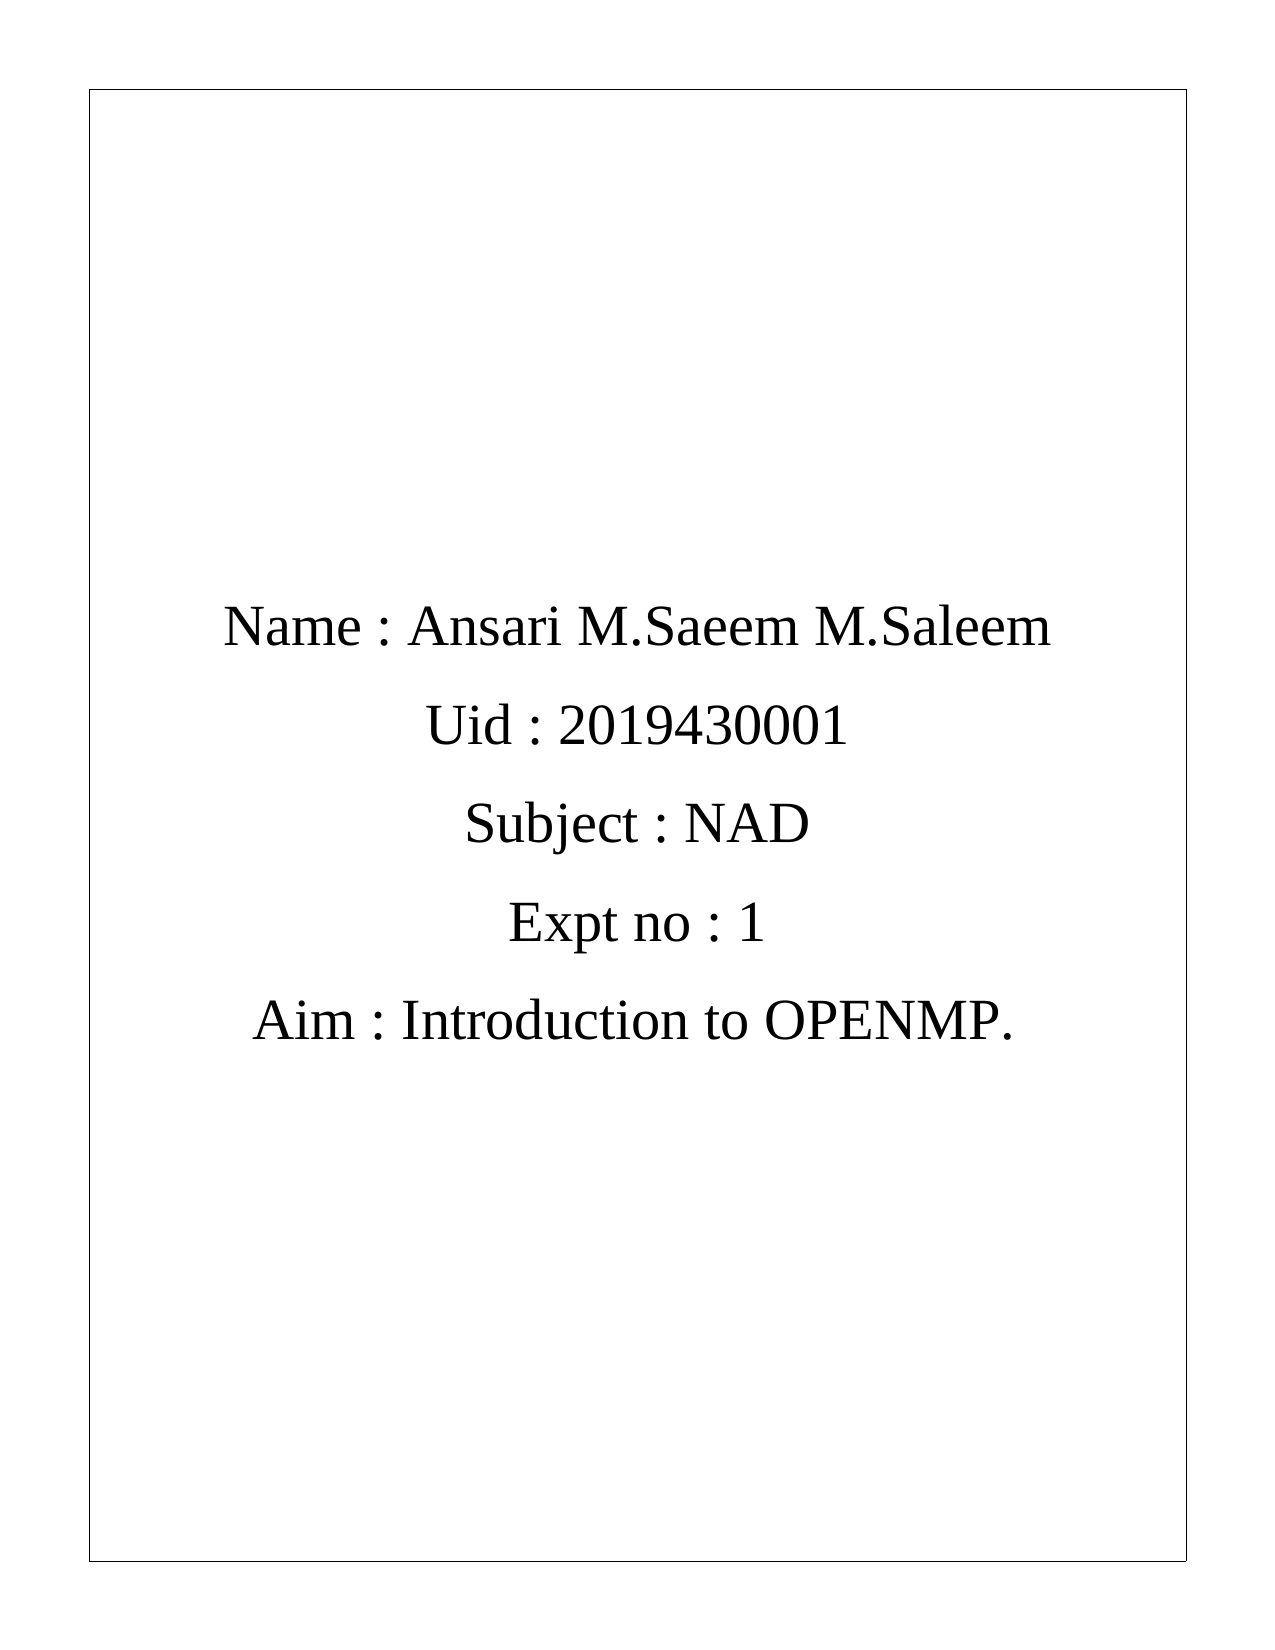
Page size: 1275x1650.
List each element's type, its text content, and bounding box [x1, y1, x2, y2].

text Subject : NAD [118, 788, 1157, 855]
text Expt no : 1 [118, 887, 1157, 954]
text Name : Ansari M.Saeem M.Saleem [118, 591, 1157, 658]
text Uid : 2019430001 [118, 690, 1157, 757]
text Aim : Introduction to OPENMP. [118, 985, 1157, 1052]
